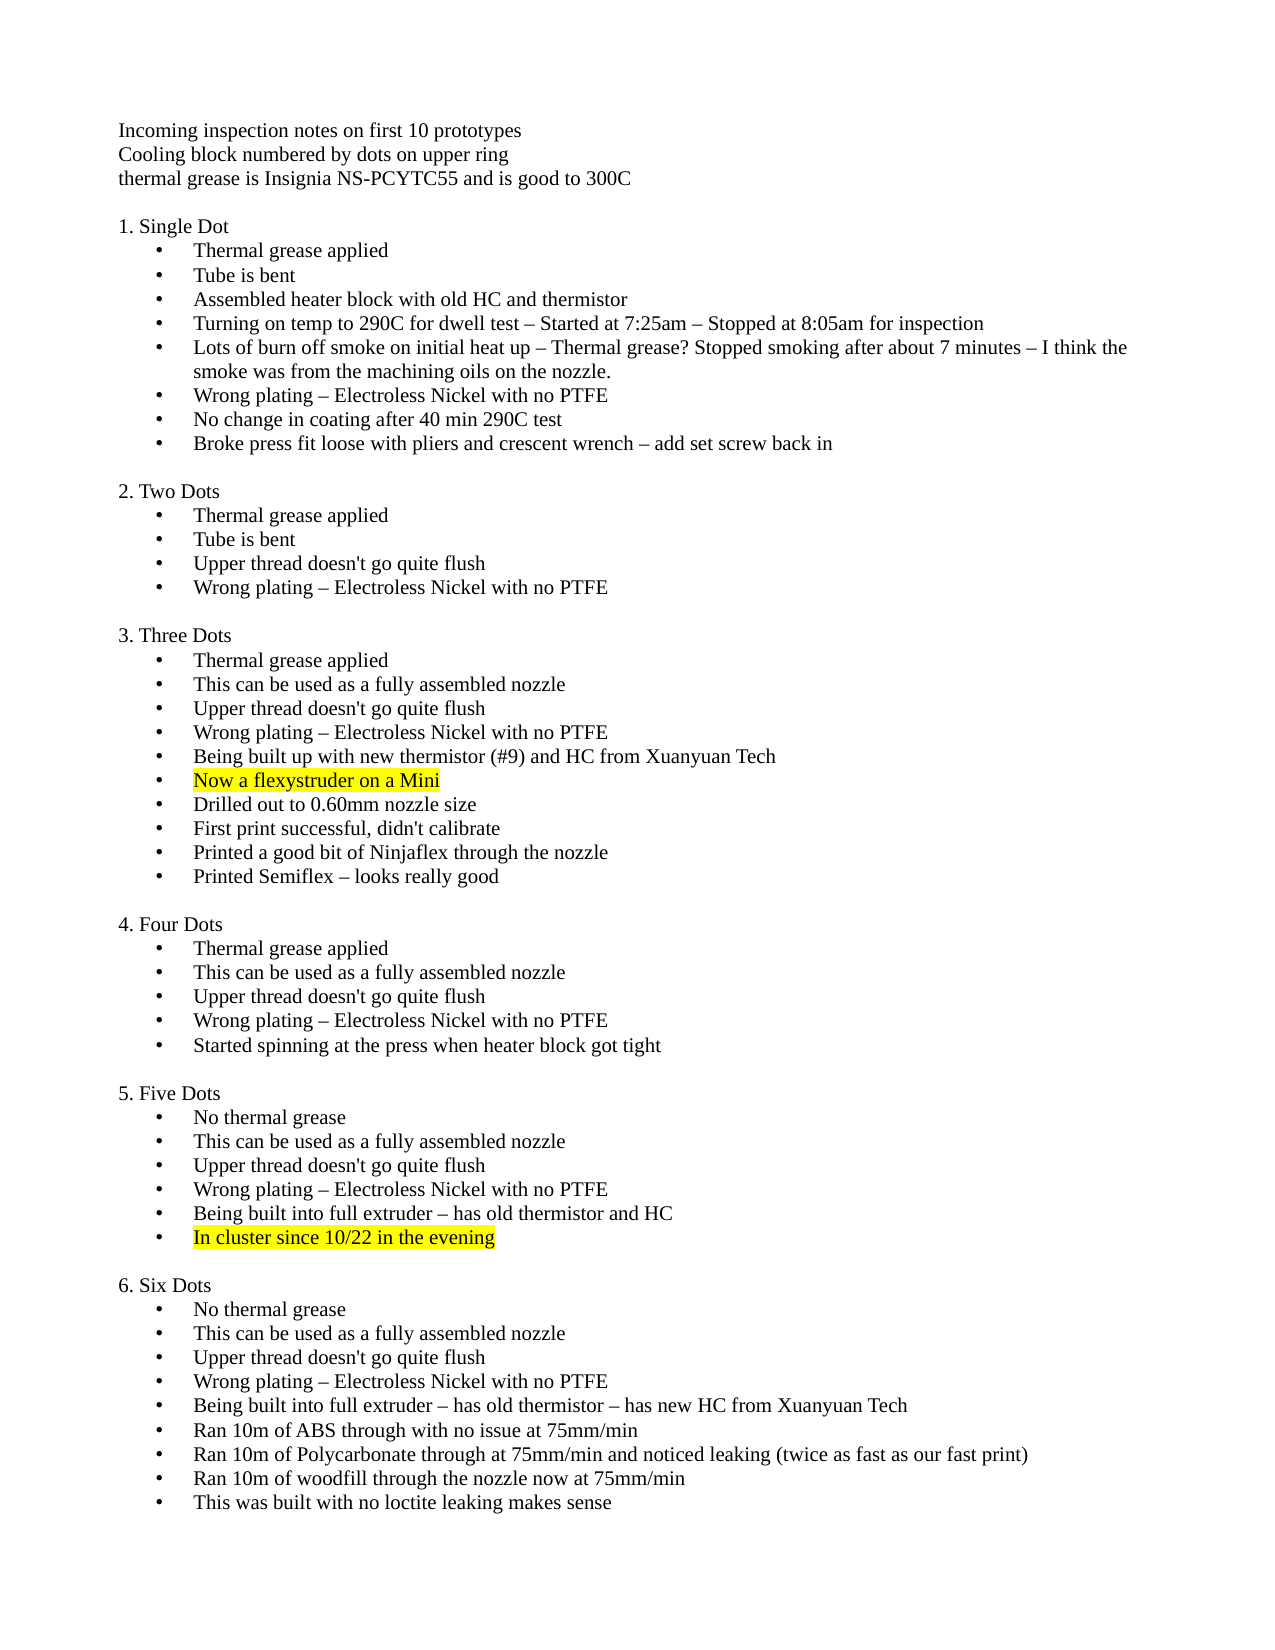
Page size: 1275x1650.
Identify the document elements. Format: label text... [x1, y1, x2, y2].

list Thermal grease applied [156, 503, 1157, 527]
list Assembled heater block with old HC and thermistor [156, 287, 1157, 311]
list Lots of burn off smoke on initial heat up – Thermal grease? Stopped smoking after about 7 minutes – I think the smoke was from the machining oils on the nozzle. [156, 335, 1157, 383]
list Upper thread doesn't go quite flush [156, 1153, 1157, 1177]
list Upper thread doesn't go quite flush [156, 1345, 1157, 1369]
list Ran 10m of Polycarbonate through at 75mm/min and noticed leaking (twice as fast as our fast print) [156, 1442, 1157, 1466]
list Being built up with new thermistor (#9) and HC from Xuanyuan Tech [156, 744, 1157, 768]
text 2. Two Dots [118, 479, 1157, 503]
list Wrong plating – Electroless Nickel with no PTFE [156, 575, 1157, 599]
list This can be used as a fully assembled nozzle [156, 672, 1157, 696]
list Ran 10m of ABS through with no issue at 75mm/min [156, 1417, 1157, 1442]
list Turning on temp to 290C for dwell test – Started at 7:25am – Stopped at 8:05am for inspection [156, 311, 1157, 335]
list This can be used as a fully assembled nozzle [156, 960, 1157, 984]
list No change in coating after 40 min 290C test [156, 407, 1157, 431]
text 6. Six Dots [118, 1273, 1157, 1297]
list Started spinning at the press when heater block got tight [156, 1032, 1157, 1057]
list Wrong plating – Electroless Nickel with no PTFE [156, 1369, 1157, 1393]
list Thermal grease applied [156, 647, 1157, 672]
list Printed a good bit of Ninjaflex through the nozzle [156, 840, 1157, 864]
list In cluster since 10/22 in the evening [156, 1225, 1157, 1249]
list Upper thread doesn't go quite flush [156, 551, 1157, 575]
list No thermal grease [156, 1105, 1157, 1129]
list Wrong plating – Electroless Nickel with no PTFE [156, 383, 1157, 407]
text Cooling block numbered by dots on upper ring [118, 142, 1157, 166]
list Now a flexystruder on a Mini [156, 768, 1157, 792]
text 1. Single Dot [118, 214, 1157, 238]
list Being built into full extruder – has old thermistor and HC [156, 1201, 1157, 1225]
list This can be used as a fully assembled nozzle [156, 1129, 1157, 1153]
list Tube is bent [156, 527, 1157, 551]
list Drilled out to 0.60mm nozzle size [156, 792, 1157, 816]
list Thermal grease applied [156, 936, 1157, 960]
list Upper thread doesn't go quite flush [156, 984, 1157, 1008]
text 4. Four Dots [118, 912, 1157, 936]
list Broke press fit loose with pliers and crescent wrench – add set screw back in [156, 431, 1157, 455]
text 3. Three Dots [118, 623, 1157, 647]
list Wrong plating – Electroless Nickel with no PTFE [156, 1177, 1157, 1201]
list This was built with no loctite leaking makes sense [156, 1490, 1157, 1514]
list Being built into full extruder – has old thermistor – has new HC from Xuanyuan Tech [156, 1393, 1157, 1417]
list Printed Semiflex – looks really good [156, 864, 1157, 888]
list This can be used as a fully assembled nozzle [156, 1321, 1157, 1345]
list No thermal grease [156, 1297, 1157, 1321]
text 5. Five Dots [118, 1081, 1157, 1105]
list Thermal grease applied [156, 238, 1157, 262]
list Tube is bent [156, 262, 1157, 287]
list Wrong plating – Electroless Nickel with no PTFE [156, 720, 1157, 744]
list First print successful, didn't calibrate [156, 816, 1157, 840]
text thermal grease is Insignia NS-PCYTC55 and is good to 300C [118, 166, 1157, 190]
list Ran 10m of woodfill through the nozzle now at 75mm/min [156, 1466, 1157, 1490]
list Wrong plating – Electroless Nickel with no PTFE [156, 1008, 1157, 1032]
list Upper thread doesn't go quite flush [156, 696, 1157, 720]
text Incoming inspection notes on first 10 prototypes [118, 118, 1157, 142]
